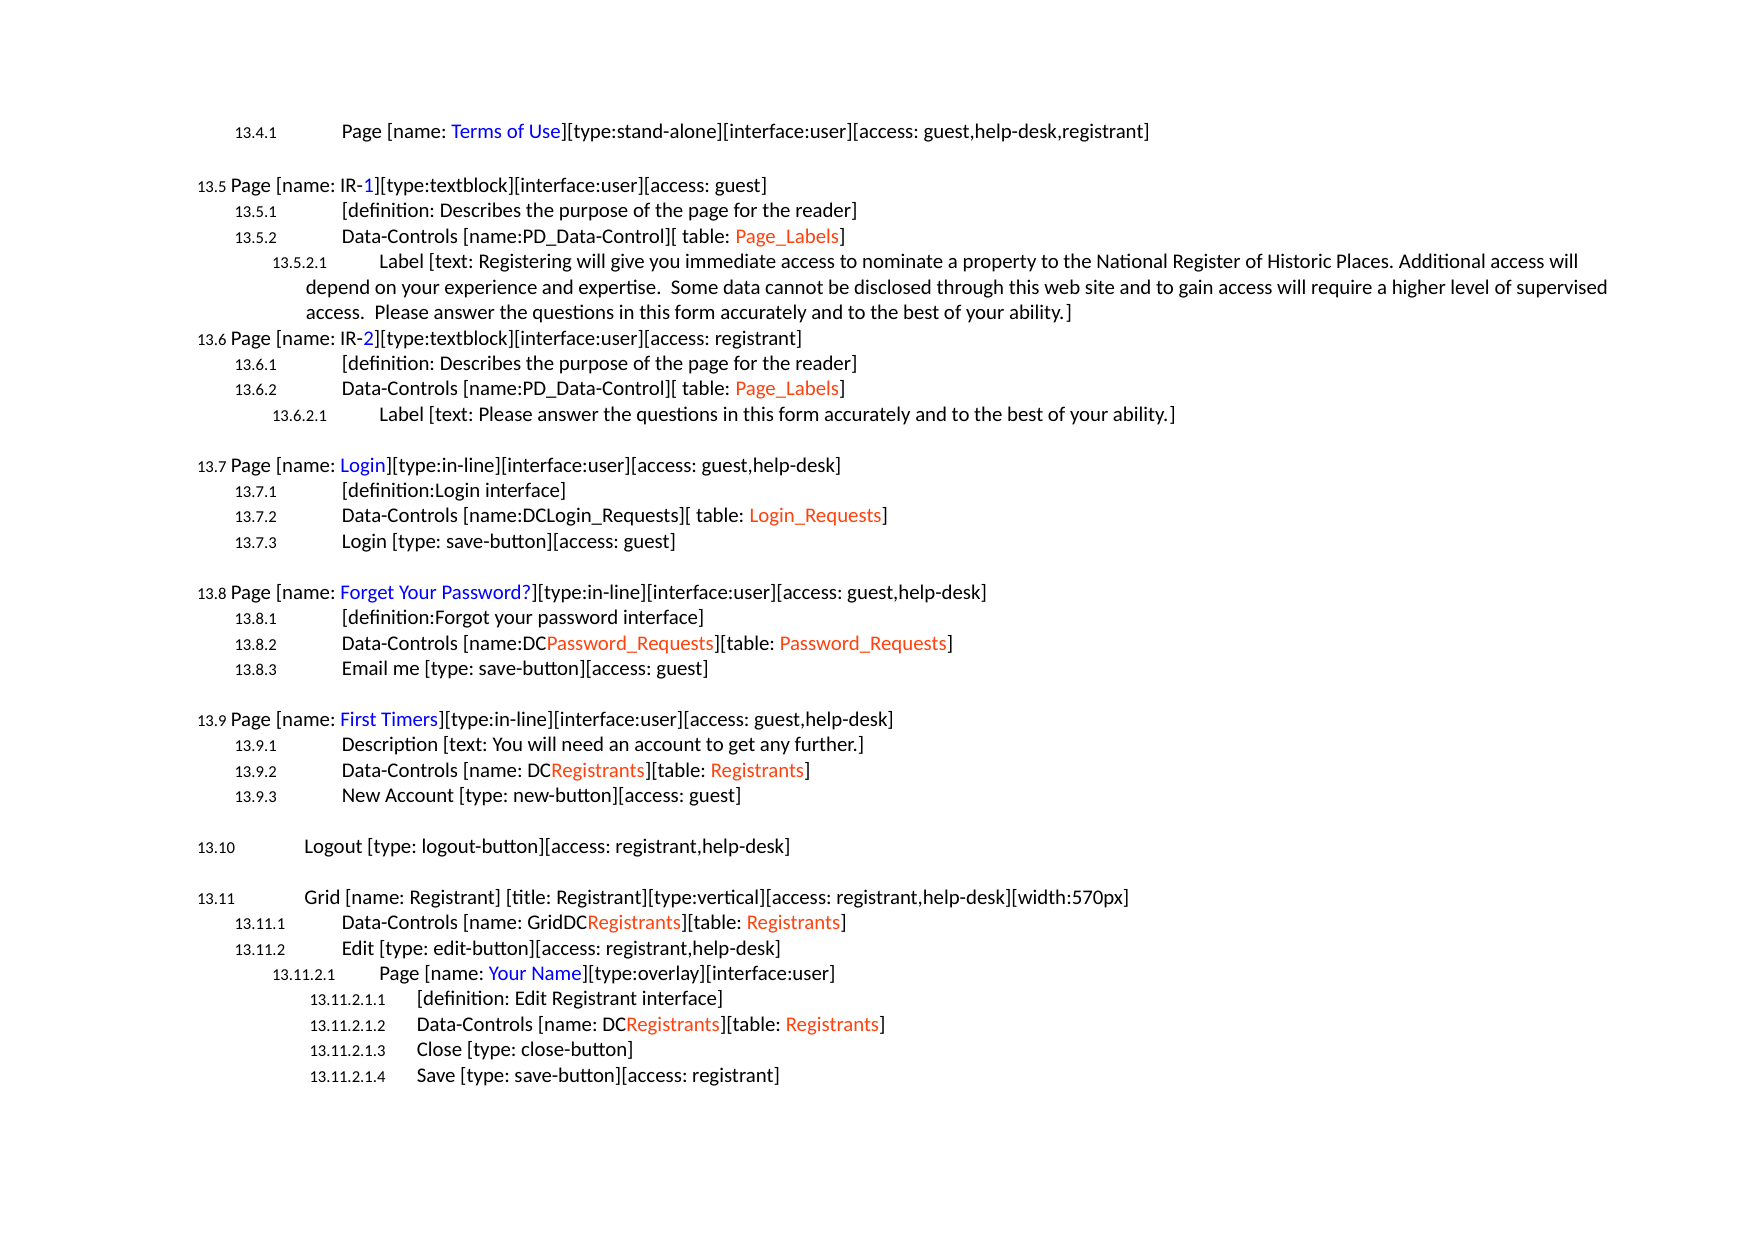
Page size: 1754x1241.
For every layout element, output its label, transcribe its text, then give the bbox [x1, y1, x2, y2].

list New Account [type: new-button][access: guest] [231, 782, 1636, 808]
list Data-Controls [name:PD_Data-Control][ table: Page_Labels] [231, 376, 1636, 401]
list Page [name: Forget Your Password?][type:in-line][interface:user][access: guest,help-desk] [193, 579, 1636, 604]
list Page [name: Your Name][type:overlay][interface:user] [268, 960, 1636, 986]
list Label [text: Please answer the questions in this form accurately and to the best of your ability.] [268, 401, 1636, 426]
list [definition: Describes the purpose of the page for the reader] [231, 198, 1636, 223]
list Data-Controls [name: DCRegistrants][table: Registrants] [231, 757, 1636, 782]
list [definition:Forgot your password interface] [231, 604, 1636, 630]
list [definition: Edit Registrant interface] [306, 986, 1636, 1011]
list Save [type: save-button][access: registrant] [306, 1062, 1636, 1087]
list Data-Controls [name: GridDCRegistrants][table: Registrants] [231, 909, 1636, 935]
list Page [name: IR-2][type:textblock][interface:user][access: registrant] [193, 325, 1636, 350]
list Data-Controls [name: DCRegistrants][table: Registrants] [306, 1011, 1636, 1036]
list Data-Controls [name:DCLogin_Requests][ table: Login_Requests] [231, 503, 1636, 528]
list Page [name: First Timers][type:in-line][interface:user][access: guest,help-desk] [193, 706, 1636, 731]
list Email me [type: save-button][access: guest] [231, 655, 1636, 681]
list Edit [type: edit-button][access: registrant,help-desk] [231, 935, 1636, 960]
list Page [name: Terms of Use][type:stand-alone][interface:user][access: guest,help-desk,registrant] [231, 118, 1636, 143]
list Data-Controls [name:DCPassword_Requests][table: Password_Requests] [231, 630, 1636, 655]
list Data-Controls [name:PD_Data-Control][ table: Page_Labels] [231, 223, 1636, 248]
list Label [text: Registering will give you immediate access to nominate a property to the National Register of Historic Places. Additional access will depend on your experience and expertise. Some data cannot be disclosed through this web site and to gain access will require a higher level of supervised access. Please answer the questions in this form accurately and to the best of your ability.] [268, 248, 1636, 325]
list Logout [type: logout-button][access: registrant,help-desk] [193, 833, 1636, 858]
list Close [type: close-button] [306, 1036, 1636, 1062]
list [definition: Describes the purpose of the page for the reader] [231, 350, 1636, 376]
list Page [name: IR-1][type:textblock][interface:user][access: guest] [193, 172, 1636, 198]
list Description [text: You will need an account to get any further.] [231, 731, 1636, 757]
list [definition:Login interface] [231, 477, 1636, 503]
list Page [name: Login][type:in-line][interface:user][access: guest,help-desk] [193, 452, 1636, 477]
list Grid [name: Registrant] [title: Registrant][type:vertical][access: registrant,help-desk][width:570px] [193, 884, 1636, 909]
list Login [type: save-button][access: guest] [231, 528, 1636, 553]
